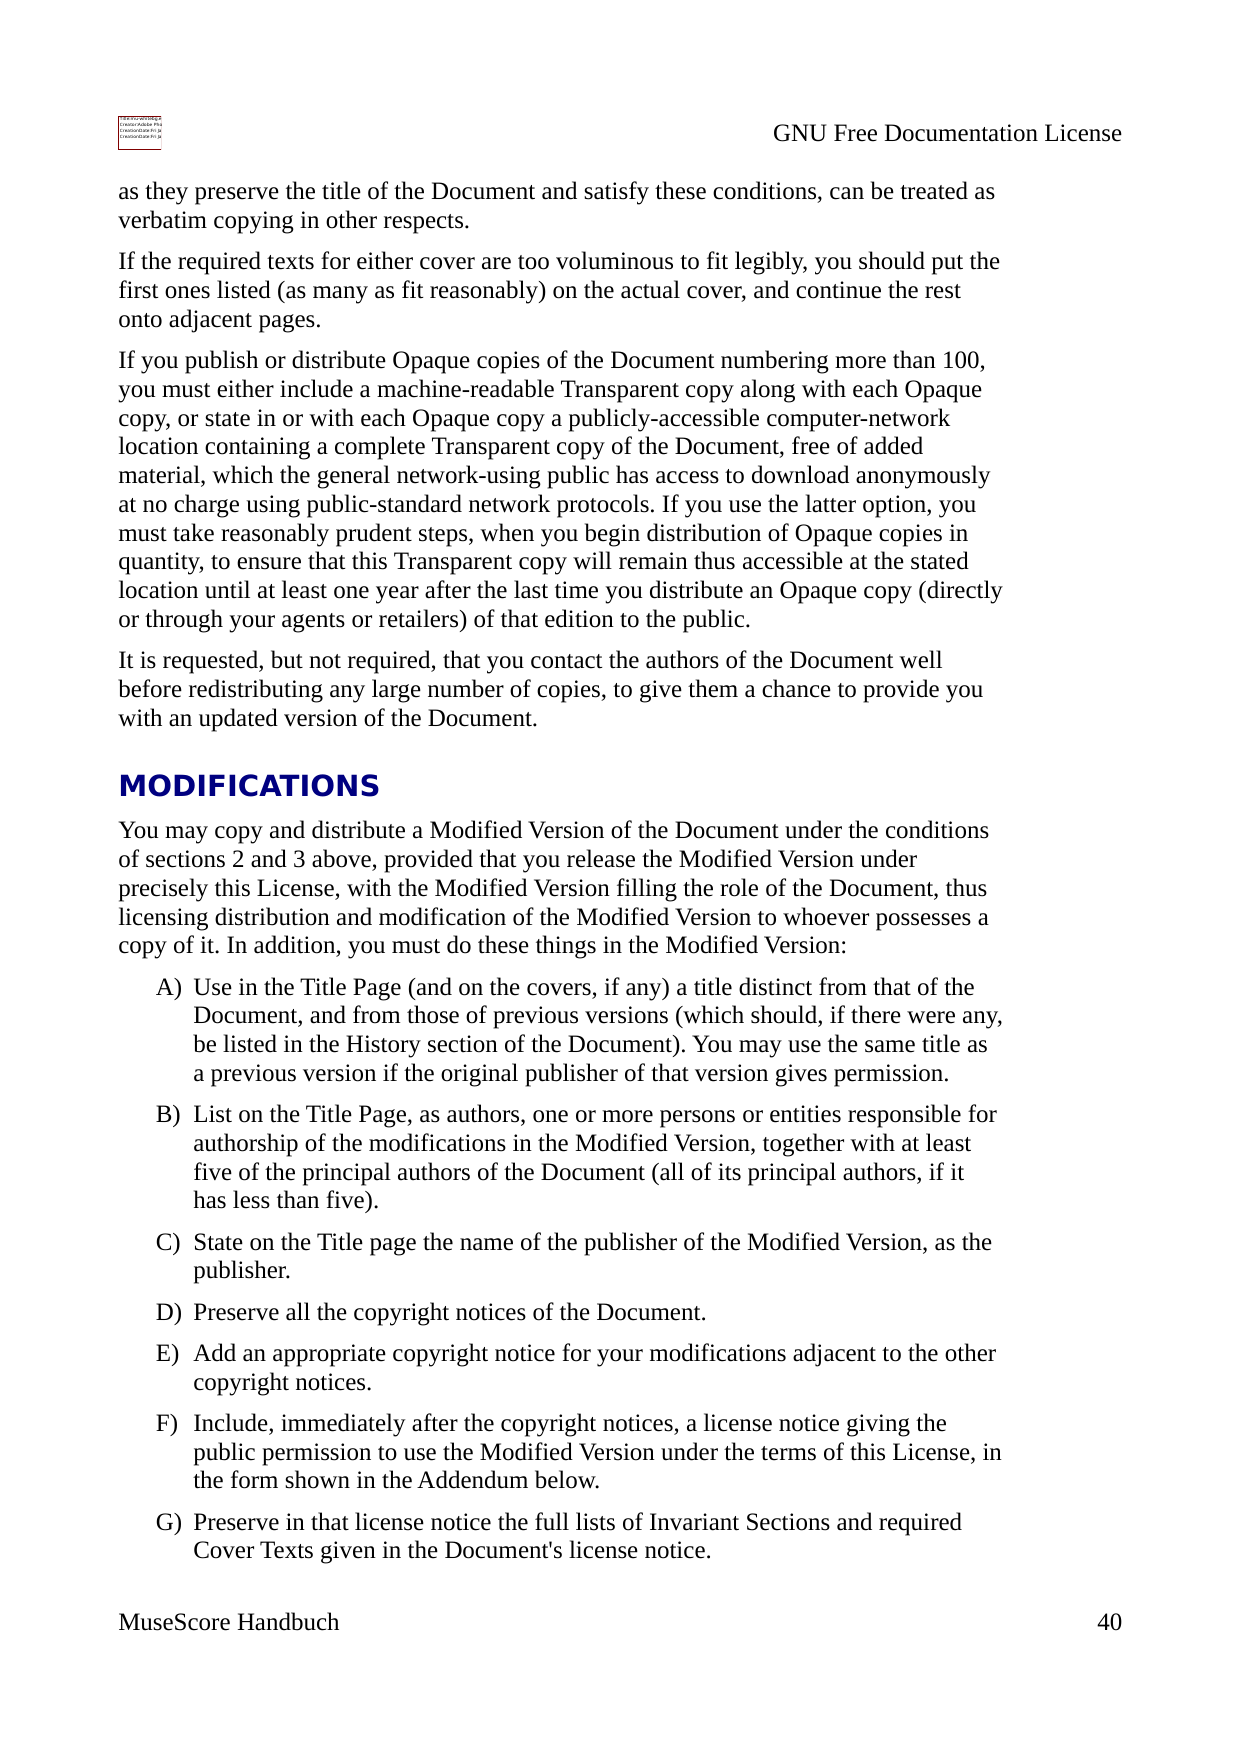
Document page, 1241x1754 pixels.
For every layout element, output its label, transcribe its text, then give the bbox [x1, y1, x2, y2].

list Include, immediately after the copyright notices, a license notice giving the public permission to use the Modified Version under the terms of this License, in the form shown in the Addendum below. [156, 1408, 1004, 1494]
text as they preserve the title of the Document and satisfy these conditions, can be treated as verbatim copying in other respects. [118, 176, 1004, 234]
text If the required texts for either cover are too voluminous to fit legibly, you should put the first ones listed (as many as fit reasonably) on the actual cover, and continue the rest onto adjacent pages. [118, 246, 1004, 333]
text You may copy and distribute a Modified Version of the Document under the conditions of sections 2 and 3 above, provided that you release the Modified Version under precisely this License, with the Modified Version filling the role of the Document, thus licensing distribution and modification of the Modified Version to whoever possesses a copy of it. In addition, you must do these things in the Modified Version: [118, 815, 1004, 959]
list State on the Title page the name of the publisher of the Modified Version, as the publisher. [156, 1227, 1004, 1284]
text If you publish or distribute Opaque copies of the Document numbering more than 100, you must either include a machine-readable Transparent copy along with each Opaque copy, or state in or with each Opaque copy a publicly-accessible computer-network location containing a complete Transparent copy of the Document, free of added material, which the general network-using public has access to download anonymously at no charge using public-standard network protocols. If you use the latter option, you must take reasonably prudent steps, when you begin distribution of Opaque copies in quantity, to ensure that this Transparent copy will remain thus accessible at the stated location until at least one year after the last time you distribute an Opaque copy (directly or through your agents or retailers) of that edition to the public. [118, 345, 1004, 633]
list Preserve all the copyright notices of the Document. [156, 1297, 1004, 1325]
list Use in the Title Page (and on the covers, if any) a title distinct from that of the Document, and from those of previous versions (which should, if there were any, be listed in the History section of the Document). You may use the same title as a previous version if the original publisher of that version gives permission. [156, 972, 1004, 1087]
text It is requested, but not required, that you contact the authors of the Document well before redistributing any large number of copies, to give them a chance to provide you with an updated version of the Document. [118, 645, 1004, 731]
list Add an appropriate copyright notice for your modifications adjacent to the other copyright notices. [156, 1338, 1004, 1395]
subtitle MODIFICATIONS [118, 769, 1122, 803]
list List on the Title Page, as authors, one or more persons or entities responsible for authorship of the modifications in the Modified Version, together with at least five of the principal authors of the Document (all of its principal authors, if it has less than five). [156, 1099, 1004, 1214]
list Preserve in that license notice the full lists of Invariant Sections and required Cover Texts given in the Document's license notice. [156, 1507, 1004, 1564]
